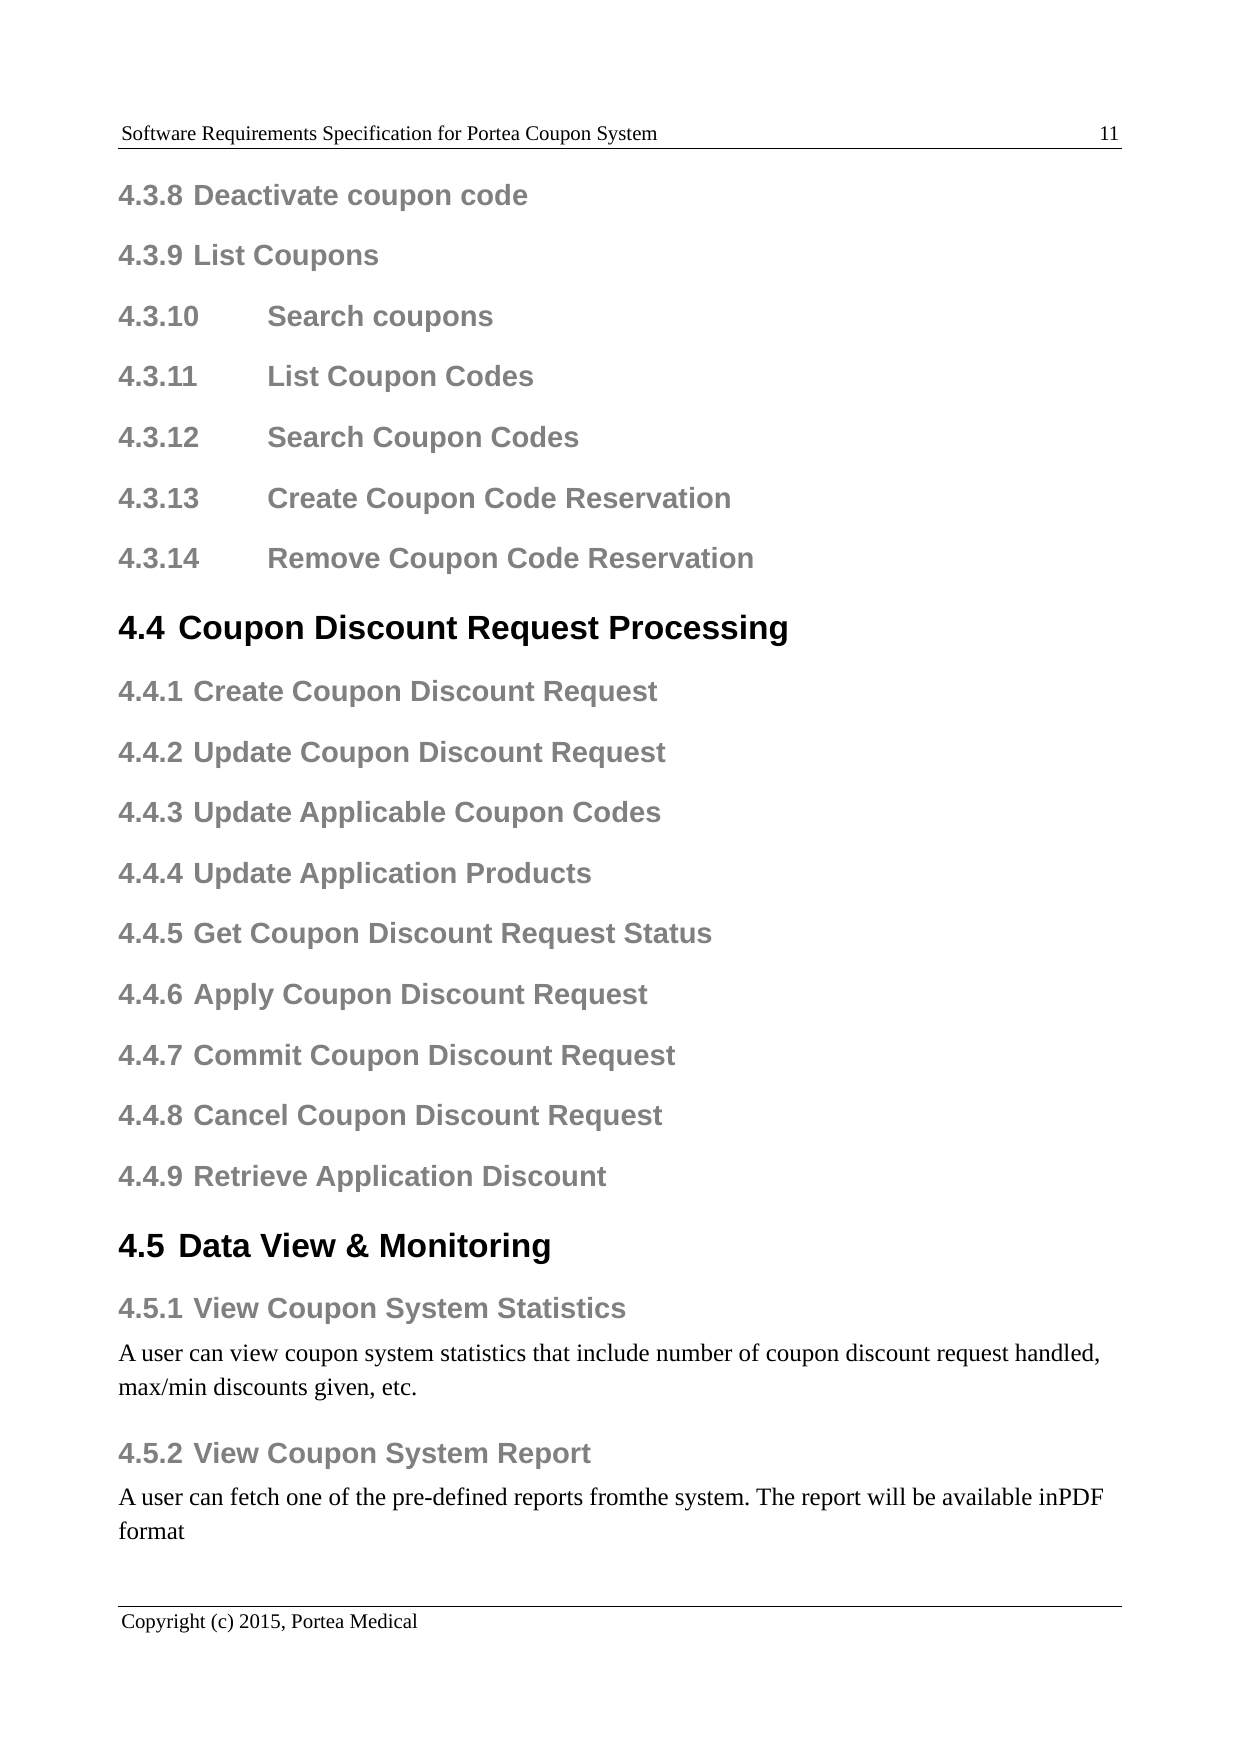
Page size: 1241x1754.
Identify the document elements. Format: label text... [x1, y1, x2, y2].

subtitle Create Coupon Discount Request [118, 674, 1122, 707]
subtitle View Coupon System Statistics [118, 1292, 1122, 1325]
text A user can fetch one of the pre-defined reports fromthe system. The report will be available inPDF format [118, 1482, 1122, 1545]
subtitle Update Coupon Discount Request [118, 734, 1122, 768]
subtitle List Coupon Codes [118, 359, 1122, 393]
subtitle Retrieve Application Discount [118, 1159, 1122, 1192]
subtitle Update Application Products [118, 856, 1122, 889]
subtitle Apply Coupon Discount Request [118, 977, 1122, 1011]
subtitle Search Coupon Codes [118, 420, 1122, 454]
subtitle View Coupon System Report [118, 1436, 1122, 1469]
text A user can view coupon system statistics that include number of coupon discount request handled, max/min discounts given, etc. [118, 1338, 1122, 1401]
subtitle Deactivate coupon code [118, 178, 1122, 211]
subtitle Coupon Discount Request Processing [118, 608, 1122, 647]
subtitle Search coupons [118, 299, 1122, 332]
subtitle Create Coupon Code Reservation [118, 481, 1122, 514]
subtitle Commit Coupon Discount Request [118, 1038, 1122, 1071]
subtitle Update Applicable Coupon Codes [118, 795, 1122, 829]
subtitle Remove Coupon Code Reservation [118, 541, 1122, 575]
subtitle Data View & Monitoring [118, 1226, 1122, 1264]
subtitle Cancel Coupon Discount Request [118, 1098, 1122, 1132]
subtitle Get Coupon Discount Request Status [118, 916, 1122, 950]
subtitle List Coupons [118, 238, 1122, 272]
